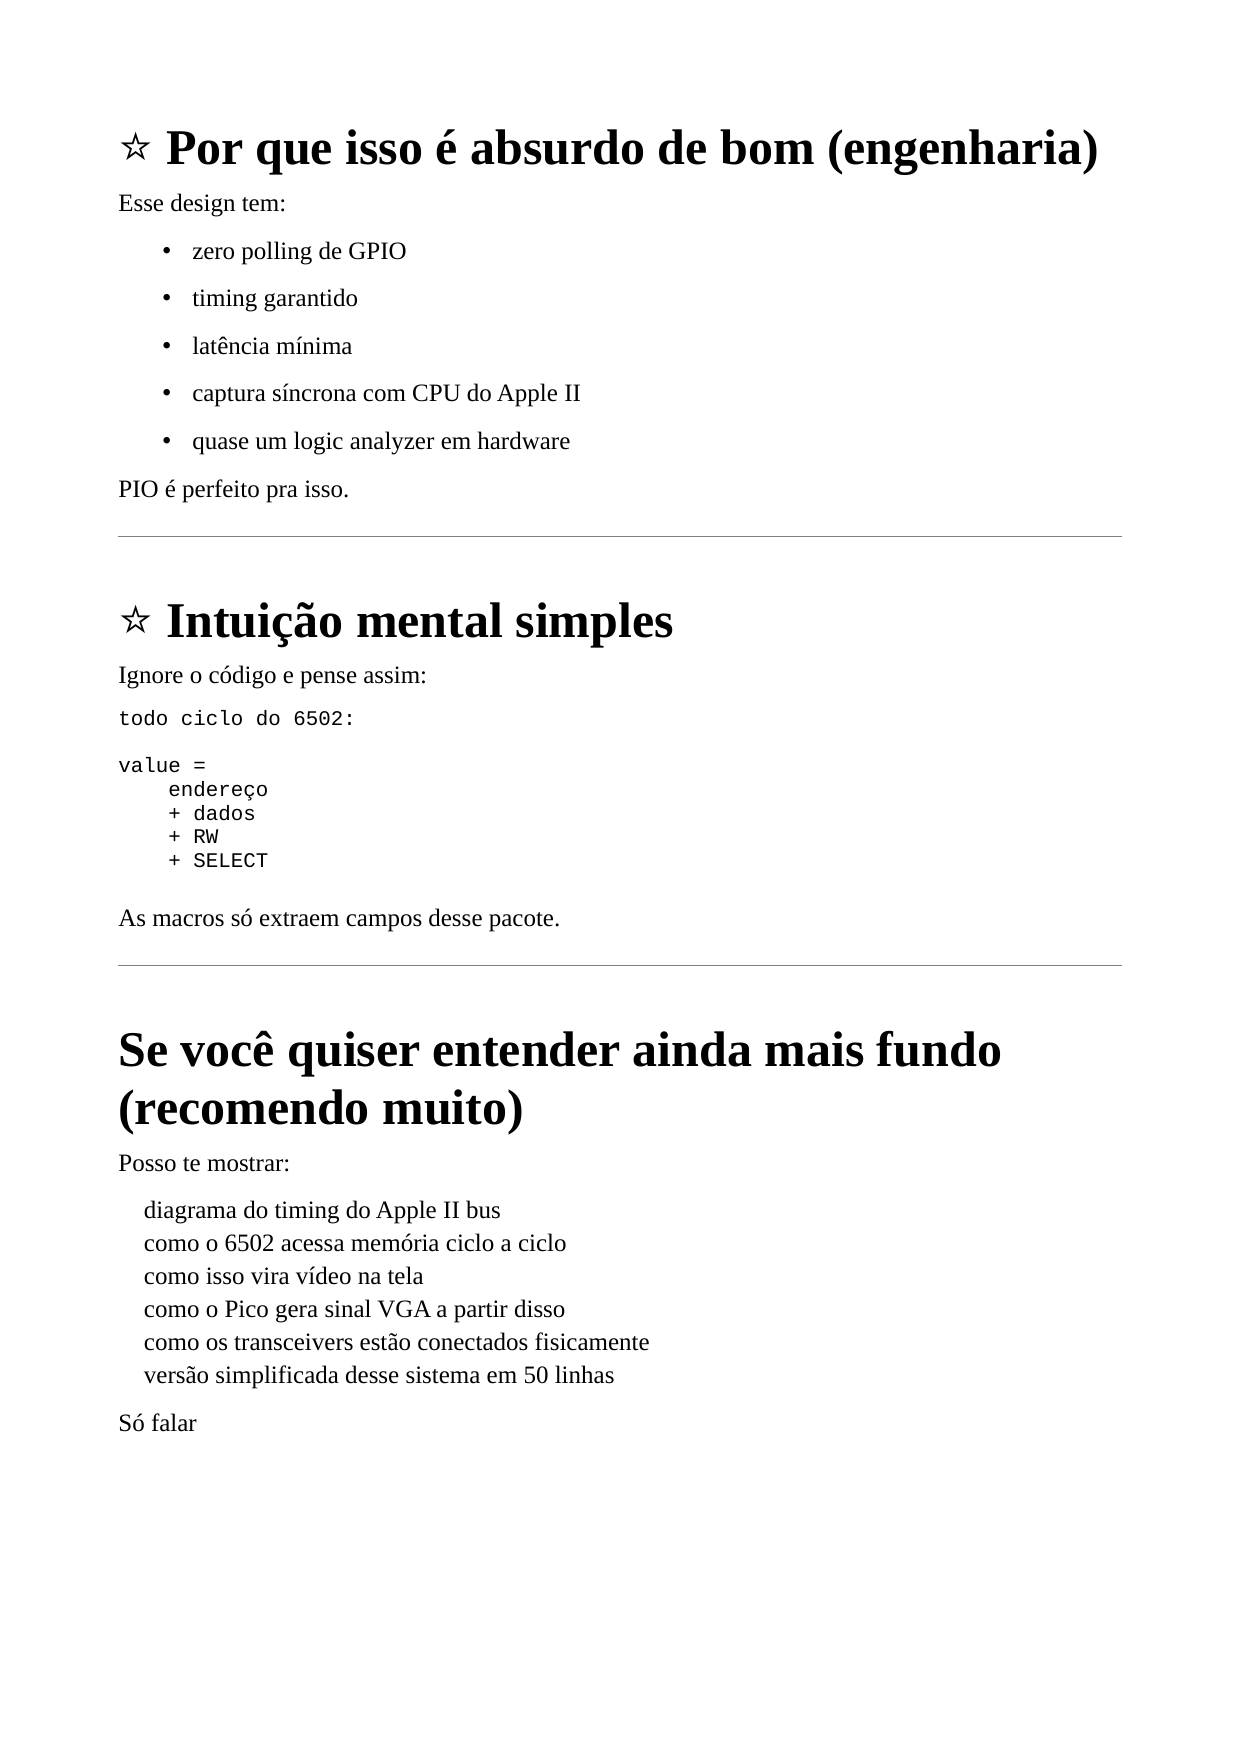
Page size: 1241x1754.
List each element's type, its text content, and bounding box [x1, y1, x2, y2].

subtitle ⭐ Intuição mental simples [118, 591, 1122, 648]
list timing garantido [162, 283, 1122, 312]
text Esse design tem: [118, 188, 1122, 217]
text ✅ diagrama do timing do Apple II bus ✅ como o 6502 acessa memória ciclo a ciclo ✅ como isso vira vídeo na tela ✅ como o Pico gera sinal VGA a partir disso ✅ como os transceivers estão conectados fisicamente ✅ versão simplificada desse sistema em 50 linhas [118, 1195, 1122, 1389]
list latência mínima [162, 331, 1122, 360]
text + SELECT [118, 850, 1122, 874]
text endereço [118, 779, 1122, 803]
text Só falar 🙂 [118, 1408, 1122, 1437]
text Posso te mostrar: [118, 1148, 1122, 1176]
subtitle ⭐ Por que isso é absurdo de bom (engenharia) [118, 118, 1122, 176]
text As macros só extraem campos desse pacote. [118, 903, 1122, 932]
text PIO é perfeito pra isso. [118, 474, 1122, 502]
list captura síncrona com CPU do Apple II [162, 378, 1122, 407]
text Ignore o código e pense assim: [118, 661, 1122, 689]
list zero polling de GPIO [162, 236, 1122, 264]
text value = [118, 756, 1122, 779]
text todo ciclo do 6502: [118, 708, 1122, 732]
list quase um logic analyzer em hardware [162, 426, 1122, 455]
text + RW [118, 826, 1122, 850]
subtitle Se você quiser entender ainda mais fundo (recomendo muito) [118, 1020, 1122, 1135]
text + dados [118, 803, 1122, 826]
